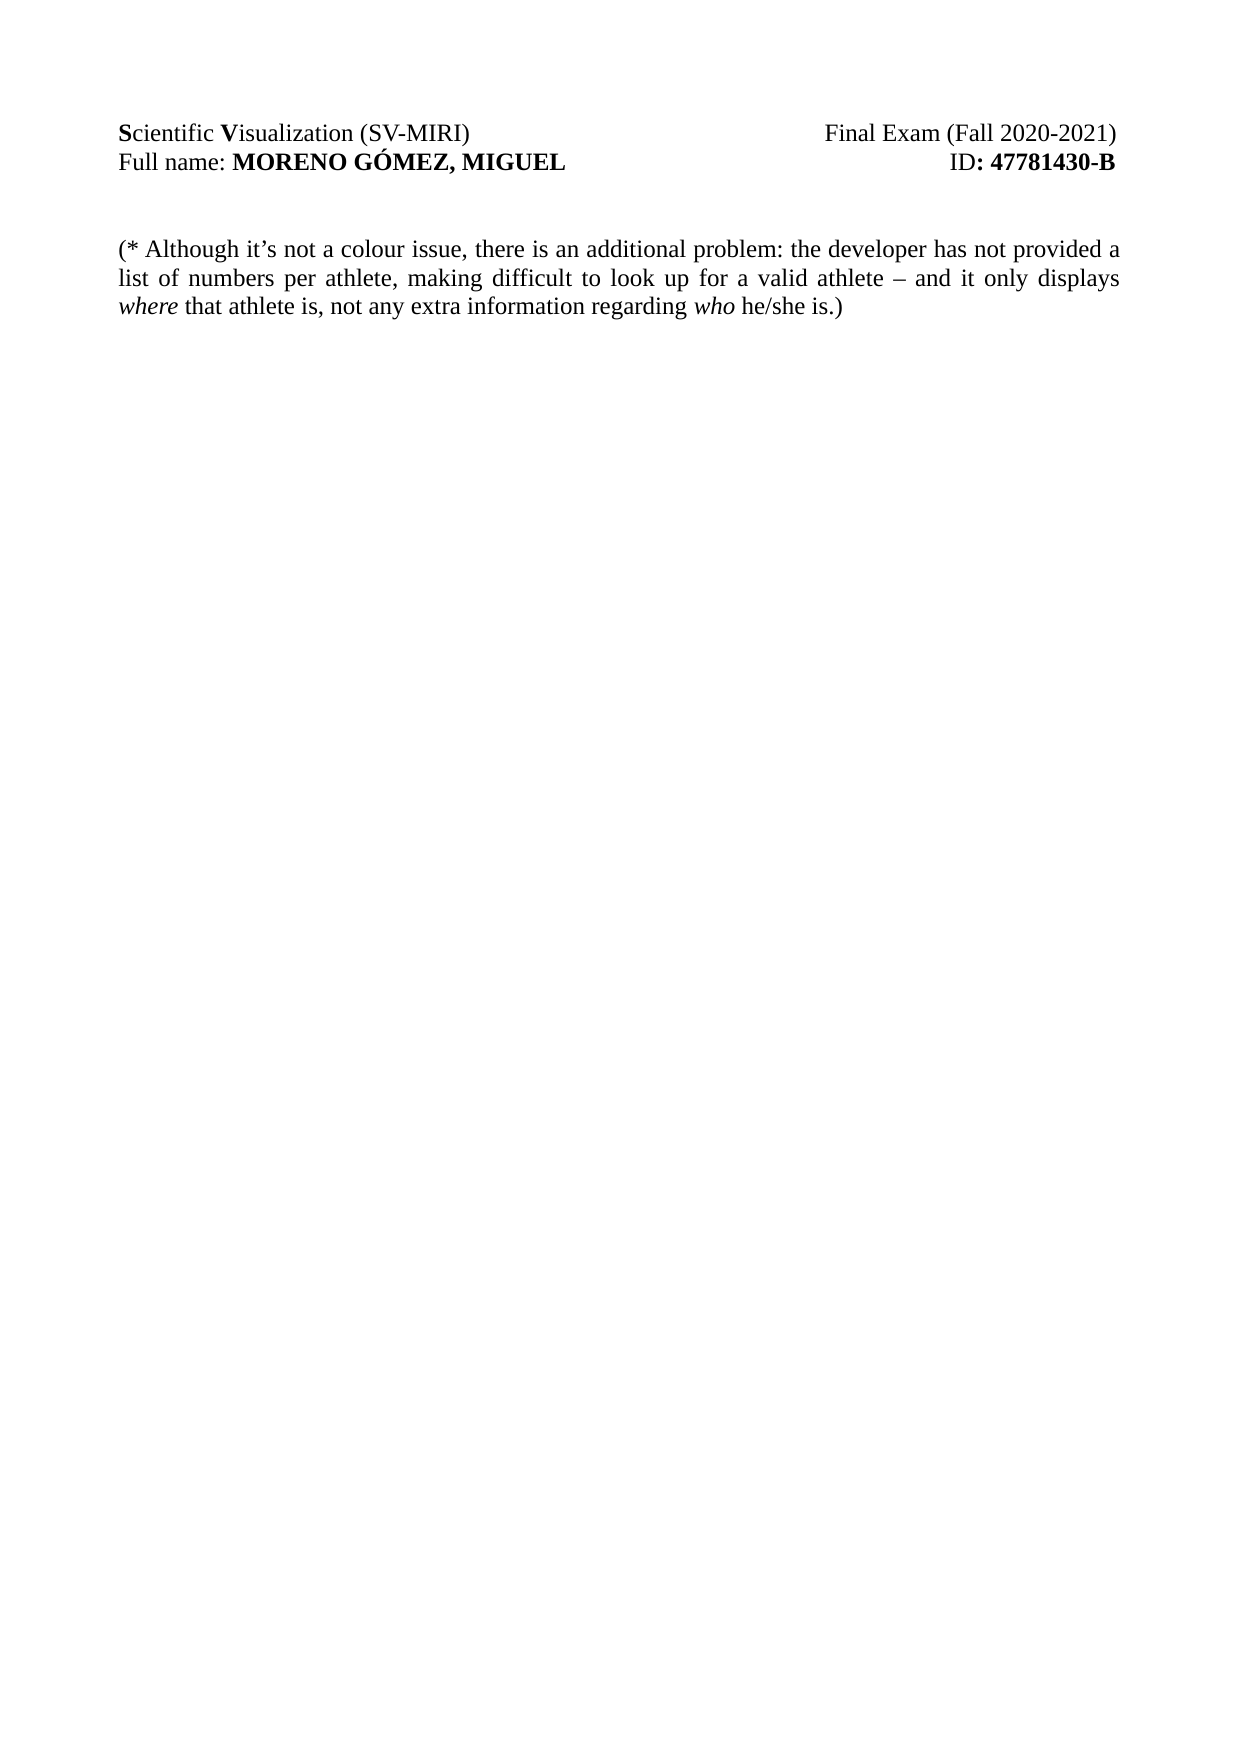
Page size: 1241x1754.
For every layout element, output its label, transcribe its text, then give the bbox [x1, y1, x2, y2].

text (* Although it’s not a colour issue, there is an additional problem: the developer has not provided a list of numbers per athlete, making difficult to look up for a valid athlete – and it only displays where that athlete is, not any extra information regarding who he/she is.) [118, 234, 1122, 320]
